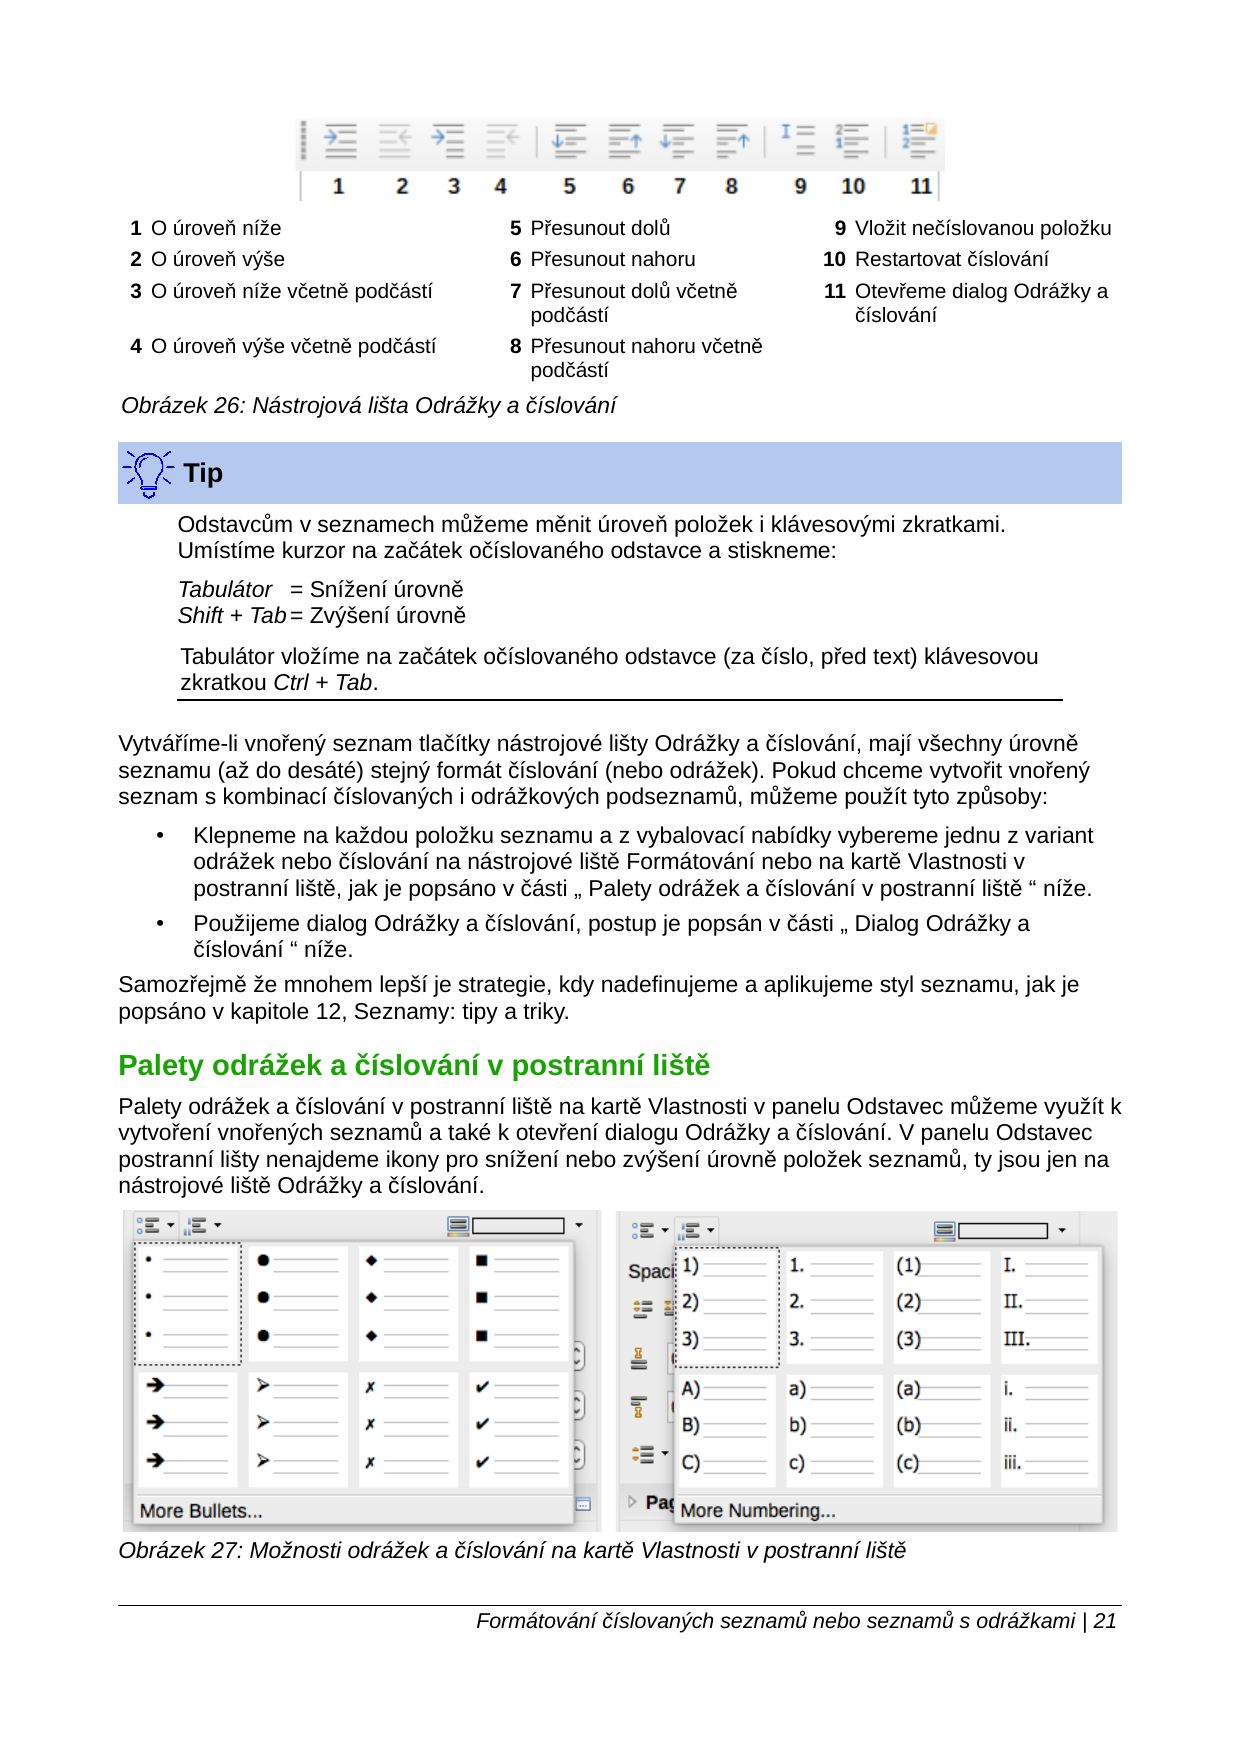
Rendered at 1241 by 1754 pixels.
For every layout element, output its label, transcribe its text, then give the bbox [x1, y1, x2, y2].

subtitle Tip [118, 442, 1122, 504]
text Vytváříme-li vnořený seznam tlačítky nástrojové lišty Odrážky a číslování, mají všechny úrovně seznamu (až do desáté) stejný formát číslování (nebo odrážek). Pokud chceme vytvořit vnořený seznam s kombinací číslovaných i odrážkových podseznamů, můžeme použít tyto způsoby: [118, 730, 1122, 809]
table_header 9 [808, 213, 849, 244]
text Tabulátor = Snížení úrovně Shift + Tab = Zvýšení úrovně [177, 576, 1063, 628]
table_cell 7 [488, 276, 524, 331]
table_cell O úroveň výše [145, 244, 488, 276]
table_cell [808, 331, 849, 387]
table_cell 8 [488, 331, 524, 387]
text Tabulátor vložíme na začátek očíslovaného odstavce (za číslo, před text) klávesovou zkratkou Ctrl + Tab. [177, 640, 1063, 699]
text Palety odrážek a číslování v postranní liště na kartě Vlastnosti v panelu Odstavec můžeme využít k vytvoření vnořených seznamů a také k otevření dialogu Odrážky a číslování. V panelu Odstavec postranní lišty nenajdeme ikony pro snížení nebo zvýšení úrovně položek seznamů, ty jsou jen na nástrojové liště Odrážky a číslování. [118, 1093, 1122, 1198]
picture [615, 1211, 1118, 1532]
table_cell O úroveň níže včetně podčástí [145, 276, 488, 331]
list Klepneme na každou položku seznamu a z vybalovací nabídky vybereme jednu z variant odrážek nebo číslování na nástrojové liště Formátování nebo na kartě Vlastnosti v postranní liště, jak je popsáno v části „ Používání palet odrážek a číslování na postranní liště “ níže. [156, 822, 1122, 901]
table_cell 4 [121, 331, 145, 387]
subtitle Palety odrážek a číslování v postranní liště [118, 1048, 1122, 1081]
table_cell Restartovat číslování [849, 244, 1119, 276]
text Samozřejmě že mnohem lepší je strategie, kdy nadefinujeme a aplikujeme styl seznamu, jak je popsáno v kapitole 12, Seznamy: tipy a triky. [118, 971, 1122, 1024]
table_header 1 [121, 213, 145, 244]
table_cell 6 [488, 244, 524, 276]
table_cell 3 [121, 276, 145, 331]
table_header Přesunout dolů [524, 213, 808, 244]
table_header 5 [488, 213, 524, 244]
text Obrázek 27: Možnosti odrážek a číslování na kartě Vlastnosti v postranní liště [118, 1537, 1122, 1563]
table_cell Otevřeme dialog Odrážky a číslování [849, 276, 1119, 387]
table_header O úroveň níže [145, 213, 488, 244]
table_cell Přesunout nahoru [524, 244, 808, 276]
table_cell 11 [808, 276, 849, 331]
table_header Vložit nečíslovanou položku [849, 213, 1119, 244]
text Odstavcům v seznamech můžeme měnit úroveň položek i klávesovými zkratkami. Umístíme kurzor na začátek očíslovaného odstavce a stiskneme: [177, 511, 1063, 564]
picture [119, 443, 179, 503]
picture [295, 118, 945, 201]
table_cell Přesunout dolů včetně podčástí [524, 276, 808, 331]
table_cell Přesunout nahoru včetně podčástí [524, 331, 808, 387]
table_cell 10 [808, 244, 849, 276]
list Použijeme dialog Odrážky a číslování, postup je popsán v části „ Dialog Odrážky a číslování “ níže. [156, 910, 1122, 962]
table_cell O úroveň výše včetně podčástí [145, 331, 488, 387]
text Obrázek 26: Nástrojová lišta Odrážky a číslování [121, 392, 1119, 419]
picture [122, 1210, 602, 1532]
table_cell 2 [121, 244, 145, 276]
